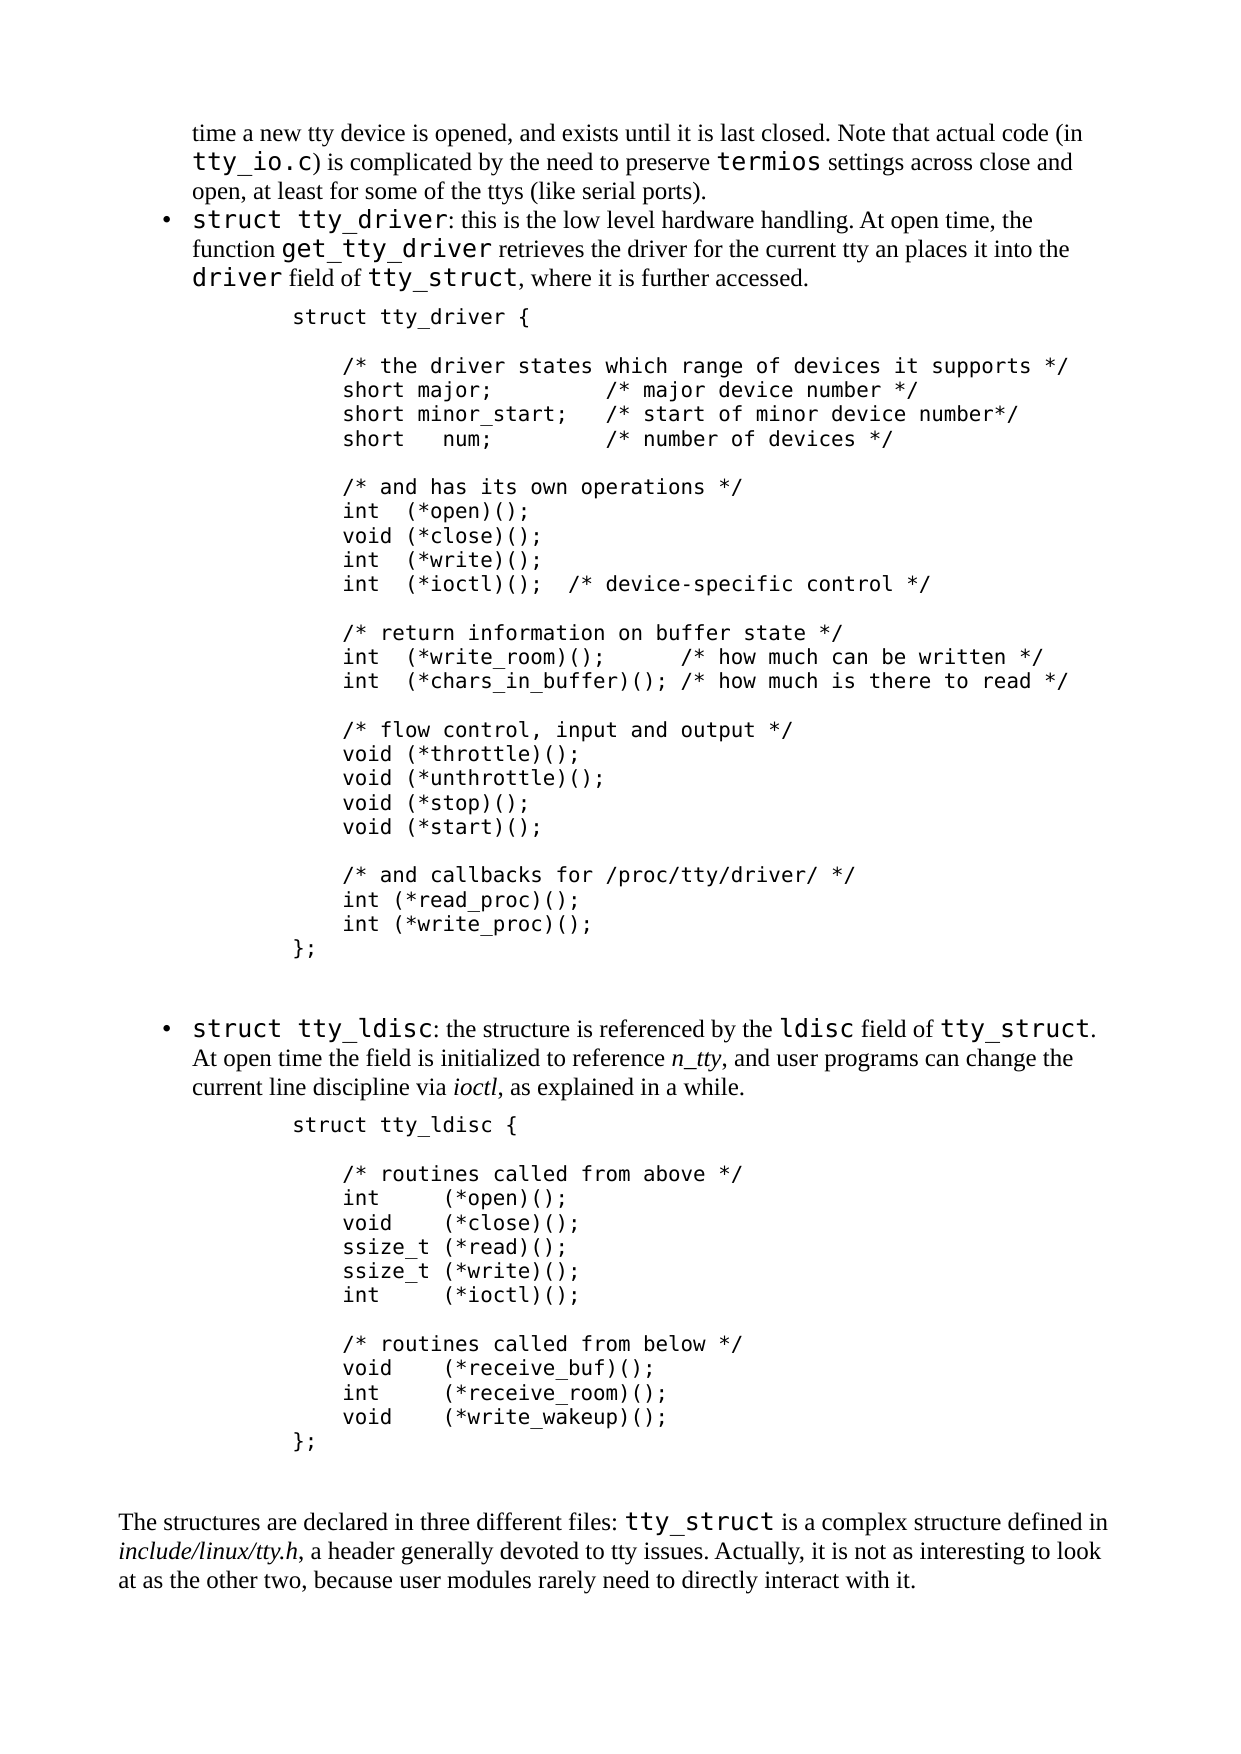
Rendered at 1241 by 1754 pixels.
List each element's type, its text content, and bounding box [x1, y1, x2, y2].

list short major; /* major device number */ [162, 378, 1122, 402]
list /* routines called from above */ [162, 1162, 1122, 1186]
list struct tty_driver: this is the low level hardware handling. At open time, the function get_tty_driver retrieves the driver for the current tty an places it into the driver field of tty_struct, where it is further accessed. [162, 205, 1122, 293]
list short num; /* number of devices */ [162, 427, 1122, 451]
list int (*open)(); [162, 1186, 1122, 1211]
list void (*close)(); [162, 1211, 1122, 1235]
list /* return information on buffer state */ [162, 621, 1122, 645]
list short minor_start; /* start of minor device number*/ [162, 402, 1122, 427]
list /* and callbacks for /proc/tty/driver/ */ [162, 863, 1122, 888]
list int (*receive_room)(); [162, 1381, 1122, 1405]
list void (*unthrottle)(); [162, 766, 1122, 791]
list int (*ioctl)(); /* device-specific control */ [162, 572, 1122, 596]
list void (*stop)(); [162, 791, 1122, 815]
list struct tty_ldisc: the structure is referenced by the ldisc field of tty_struct. At open time the field is initialized to reference n_tty, and user programs can change the current line discipline via ioctl, as explained in a while. [162, 1014, 1122, 1101]
list time a new tty device is opened, and exists until it is last closed. Note that actual code (in tty_io.c) is complicated by the need to preserve termios settings across close and open, at least for some of the ttys (like serial ports). [162, 118, 1122, 205]
list }; [162, 936, 1122, 961]
list /* flow control, input and output */ [162, 718, 1122, 742]
list /* and has its own operations */ [162, 475, 1122, 499]
list void (*close)(); [162, 524, 1122, 548]
list void (*start)(); [162, 815, 1122, 839]
list }; [162, 1429, 1122, 1453]
list void (*write_wakeup)(); [162, 1405, 1122, 1429]
list /* the driver states which range of devices it supports */ [162, 354, 1122, 378]
list int (*ioctl)(); [162, 1283, 1122, 1308]
list /* routines called from below */ [162, 1332, 1122, 1356]
list struct tty_ldisc { [162, 1113, 1122, 1138]
text The structures are declared in three different files: tty_struct is a complex structure defined in include/linux/tty.h, a header generally devoted to tty issues. Actually, it is not as interesting to look at as the other two, because user modules rarely need to directly interact with it. [118, 1507, 1122, 1594]
list int (*write_proc)(); [162, 912, 1122, 936]
list int (*chars_in_buffer)(); /* how much is there to read */ [162, 669, 1122, 693]
list ssize_t (*read)(); [162, 1235, 1122, 1259]
list void (*throttle)(); [162, 742, 1122, 766]
list ssize_t (*write)(); [162, 1259, 1122, 1283]
list int (*write_room)(); /* how much can be written */ [162, 645, 1122, 669]
list void (*receive_buf)(); [162, 1356, 1122, 1381]
list int (*write)(); [162, 548, 1122, 572]
list int (*open)(); [162, 499, 1122, 524]
list int (*read_proc)(); [162, 888, 1122, 912]
list struct tty_driver { [162, 305, 1122, 329]
